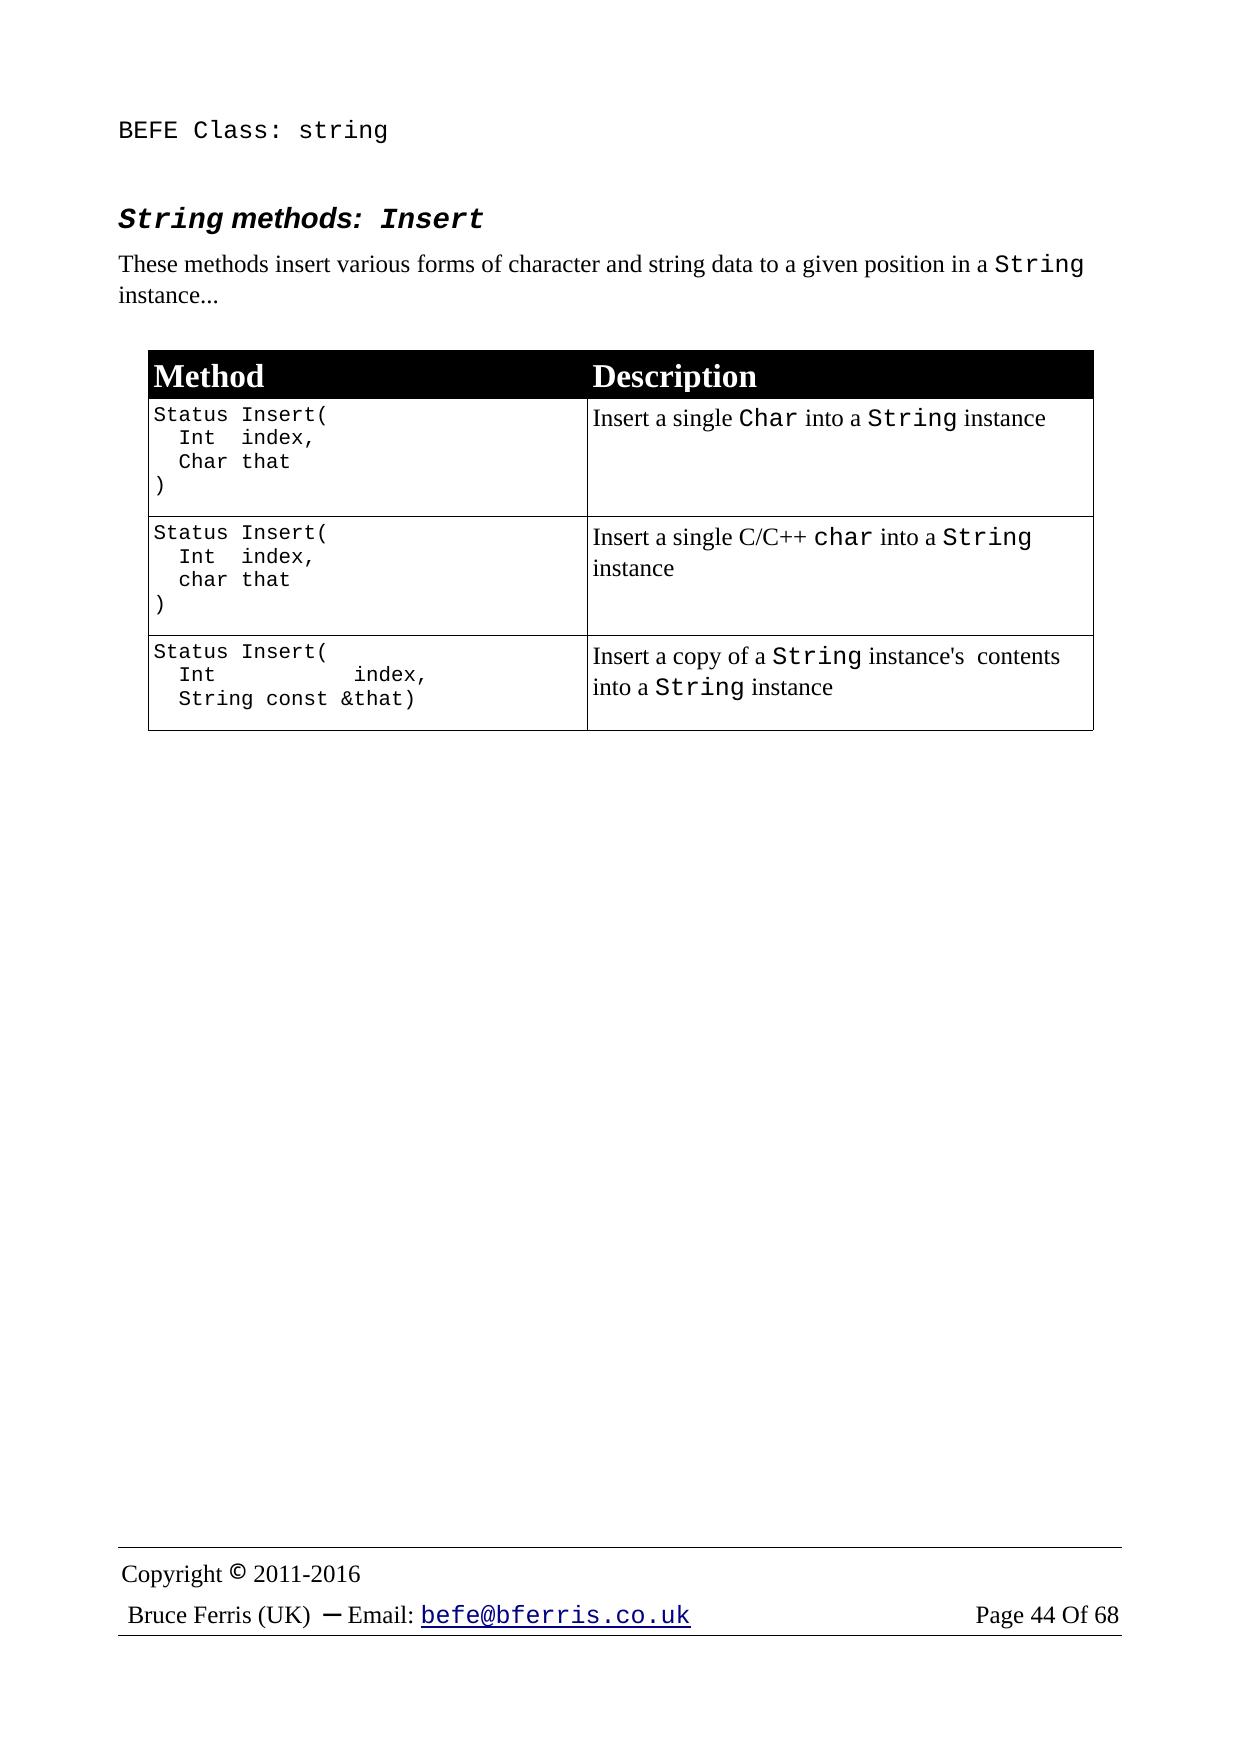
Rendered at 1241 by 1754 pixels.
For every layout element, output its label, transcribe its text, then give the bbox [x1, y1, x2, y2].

subtitle String methods: Insert [118, 201, 1122, 237]
table_cell Insert a single Char into a String instance [588, 399, 1093, 516]
table_header Method [149, 351, 587, 398]
table_cell Status Insert( Int index, String const &that) [149, 636, 587, 730]
table_cell Status Insert( Int index, char that ) [149, 517, 587, 635]
table_header Description [588, 351, 1093, 398]
text These methods insert various forms of character and string data to a given position in a String instance... [118, 249, 1122, 309]
table_cell Insert a single C/C++ char into a String instance [588, 517, 1093, 635]
table_cell Status Insert( Int index, Char that ) [149, 399, 587, 516]
table_cell Insert a copy of a String instance's contents into a String instance [588, 636, 1093, 730]
